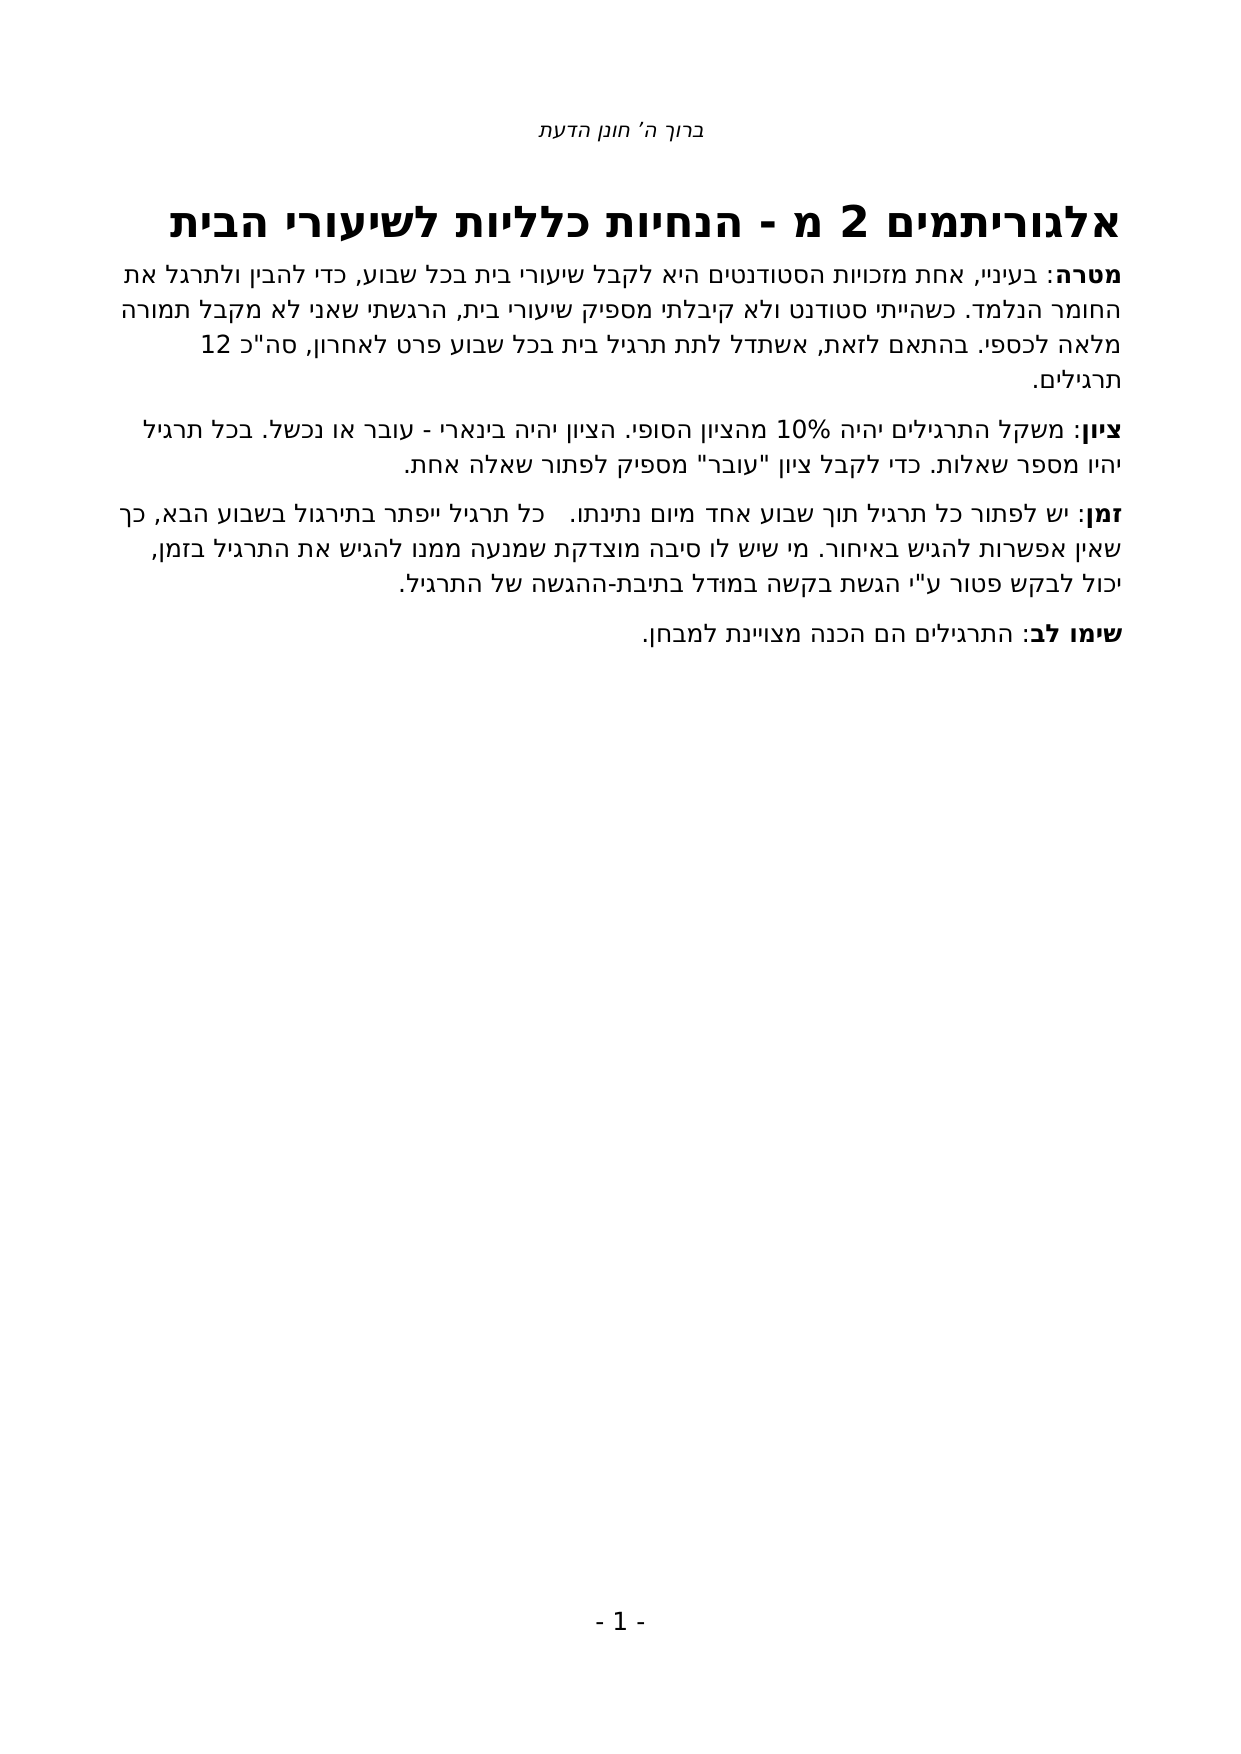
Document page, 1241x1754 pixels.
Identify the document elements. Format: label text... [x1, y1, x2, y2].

text מטרה: בעיניי, אחת מזכויות הסטודנטים היא לקבל שיעורי בית בכל שבוע, כדי להבין ולתרגל את החומר הנלמד. כשהייתי סטודנט ולא קיבלתי מספיק שיעורי בית, הרגשתי שאני לא מקבל תמורה מלאה לכספי. בהתאם לזאת, אשתדל לתת תרגיל בית בכל שבוע פרט לאחרון, סה"כ 12 תרגילים. [118, 260, 1122, 394]
text ציון: משקל התרגילים יהיה 10% מהציון הסופי. הציון יהיה בינארי - עובר או נכשל. בכל תרגיל יהיו מספר שאלות. כדי לקבל ציון "עובר" מספיק לפתור שאלה אחת. [118, 415, 1122, 479]
text שימו לב: התרגילים הם הכנה מצויינת למבחן. [118, 619, 1122, 648]
subtitle אלגוריתמים 2 מ - הנחיות כלליות לשיעורי הבית [118, 197, 1122, 248]
text זמן: יש לפתור כל תרגיל תוך שבוע אחד מיום נתינתו. כל תרגיל ייפתר בתירגול בשבוע הבא, כך שאין אפשרות להגיש באיחור. מי שיש לו סיבה מוצדקת שמנעה ממנו להגיש את התרגיל בזמן, יכול לבקש פטור ע"י הגשת בקשה במוּדל בתיבת-ההגשה של התרגיל. [118, 499, 1122, 599]
